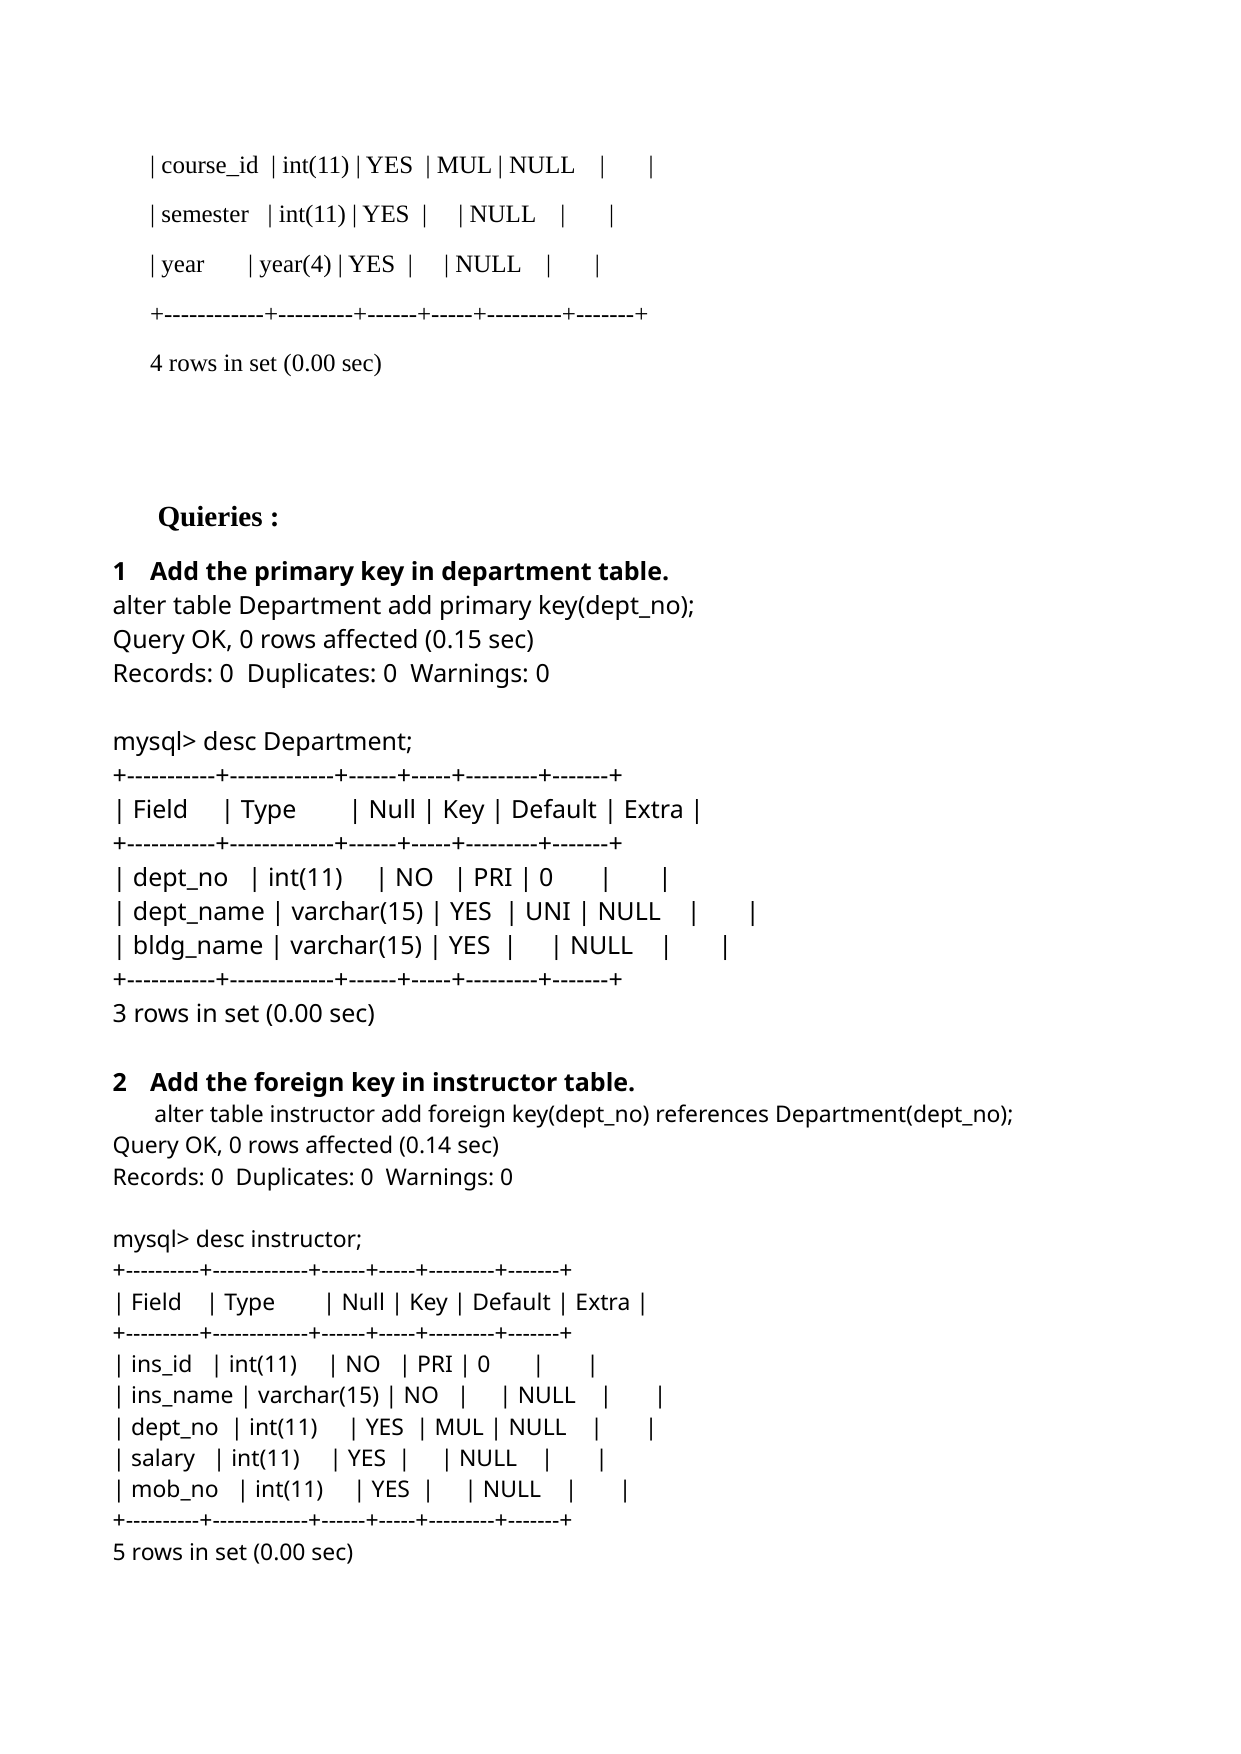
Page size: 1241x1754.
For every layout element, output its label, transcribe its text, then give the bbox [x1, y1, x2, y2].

text Quieries : [150, 499, 1090, 532]
list | Field | Type | Null | Key | Default | Extra | [112, 792, 1090, 826]
list +----------+-------------+------+-----+---------+-------+ [112, 1504, 1090, 1536]
list Query OK, 0 rows affected (0.15 sec) [112, 621, 1090, 655]
list mysql> desc instructor; [112, 1223, 1090, 1254]
list +-----------+-------------+------+-----+---------+-------+ [112, 826, 1090, 860]
list alter table Department add primary key(dept_no); [112, 587, 1090, 621]
list | ins_name | varchar(15) | NO | | NULL | | [112, 1379, 1090, 1411]
list +-----------+-------------+------+-----+---------+-------+ [112, 758, 1090, 792]
text +------------+---------+------+-----+---------+-------+ [150, 299, 1090, 327]
list mysql> desc Department; [112, 723, 1090, 758]
list | Field | Type | Null | Key | Default | Extra | [112, 1286, 1090, 1317]
list | mob_no | int(11) | YES | | NULL | | [112, 1473, 1090, 1504]
list | dept_no | int(11) | YES | MUL | NULL | | [112, 1411, 1090, 1442]
list +----------+-------------+------+-----+---------+-------+ [112, 1317, 1090, 1348]
list | ins_id | int(11) | NO | PRI | 0 | | [112, 1348, 1090, 1379]
list Query OK, 0 rows affected (0.14 sec) [112, 1129, 1090, 1161]
list Records: 0 Duplicates: 0 Warnings: 0 [112, 1161, 1090, 1192]
text | course_id | int(11) | YES | MUL | NULL | | [150, 150, 1090, 179]
list Add the foreign key in instructor table. [112, 1064, 1090, 1098]
list 5 rows in set (0.00 sec) [112, 1536, 1090, 1567]
list alter table instructor add foreign key(dept_no) references Department(dept_no); [112, 1098, 1090, 1129]
list +-----------+-------------+------+-----+---------+-------+ [112, 962, 1090, 996]
list | bldg_name | varchar(15) | YES | | NULL | | [112, 928, 1090, 962]
list 3 rows in set (0.00 sec) [112, 996, 1090, 1030]
list Records: 0 Duplicates: 0 Warnings: 0 [112, 655, 1090, 689]
list | dept_name | varchar(15) | YES | UNI | NULL | | [112, 894, 1090, 928]
text 4 rows in set (0.00 sec) [150, 348, 1090, 377]
list +----------+-------------+------+-----+---------+-------+ [112, 1254, 1090, 1286]
list | salary | int(11) | YES | | NULL | | [112, 1442, 1090, 1473]
list | dept_no | int(11) | NO | PRI | 0 | | [112, 860, 1090, 894]
text | year | year(4) | YES | | NULL | | [150, 249, 1090, 278]
list Add the primary key in department table. [112, 553, 1090, 587]
text | semester | int(11) | YES | | NULL | | [150, 199, 1090, 228]
